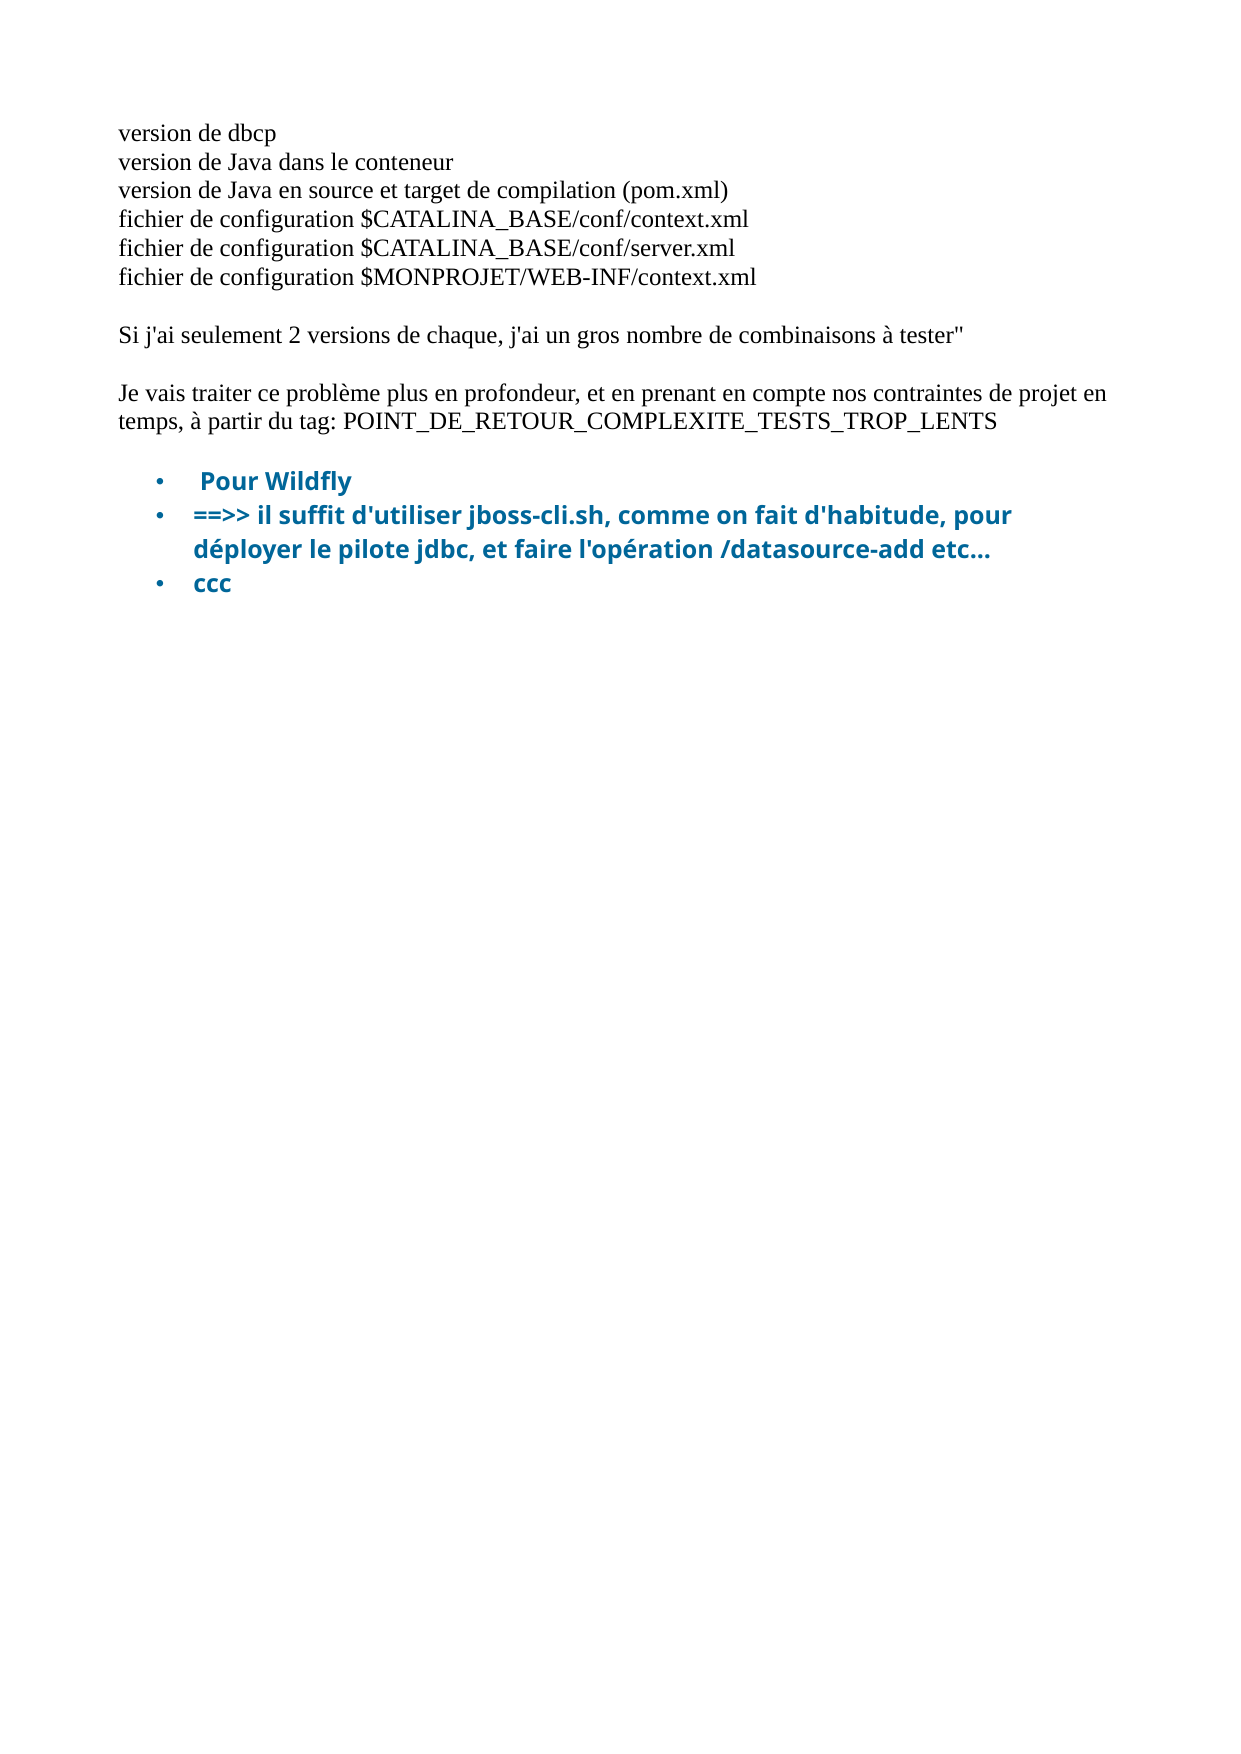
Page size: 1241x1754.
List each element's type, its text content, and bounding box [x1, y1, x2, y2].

list ccc [156, 566, 1122, 600]
text Je vais traiter ce problème plus en profondeur, et en prenant en compte nos contraintes de projet en temps, à partir du tag: POINT_DE_RETOUR_COMPLEXITE_TESTS_TROP_LENTS [118, 378, 1122, 435]
text version de Java dans le conteneur [118, 147, 1122, 176]
text fichier de configuration $CATALINA_BASE/conf/context.xml fichier de configuration $CATALINA_BASE/conf/server.xml fichier de configuration $MONPROJET/WEB-INF/context.xml [118, 204, 1122, 291]
text version de dbcp [118, 118, 1122, 147]
text Si j'ai seulement 2 versions de chaque, j'ai un gros nombre de combinaisons à tester" [118, 320, 1122, 349]
list Pour Wildfly [156, 464, 1122, 498]
text version de Java en source et target de compilation (pom.xml) [118, 176, 1122, 204]
list ==>> il suffit d'utiliser jboss-cli.sh, comme on fait d'habitude, pour déployer le pilote jdbc, et faire l'opération /datasource-add etc... [156, 498, 1122, 566]
